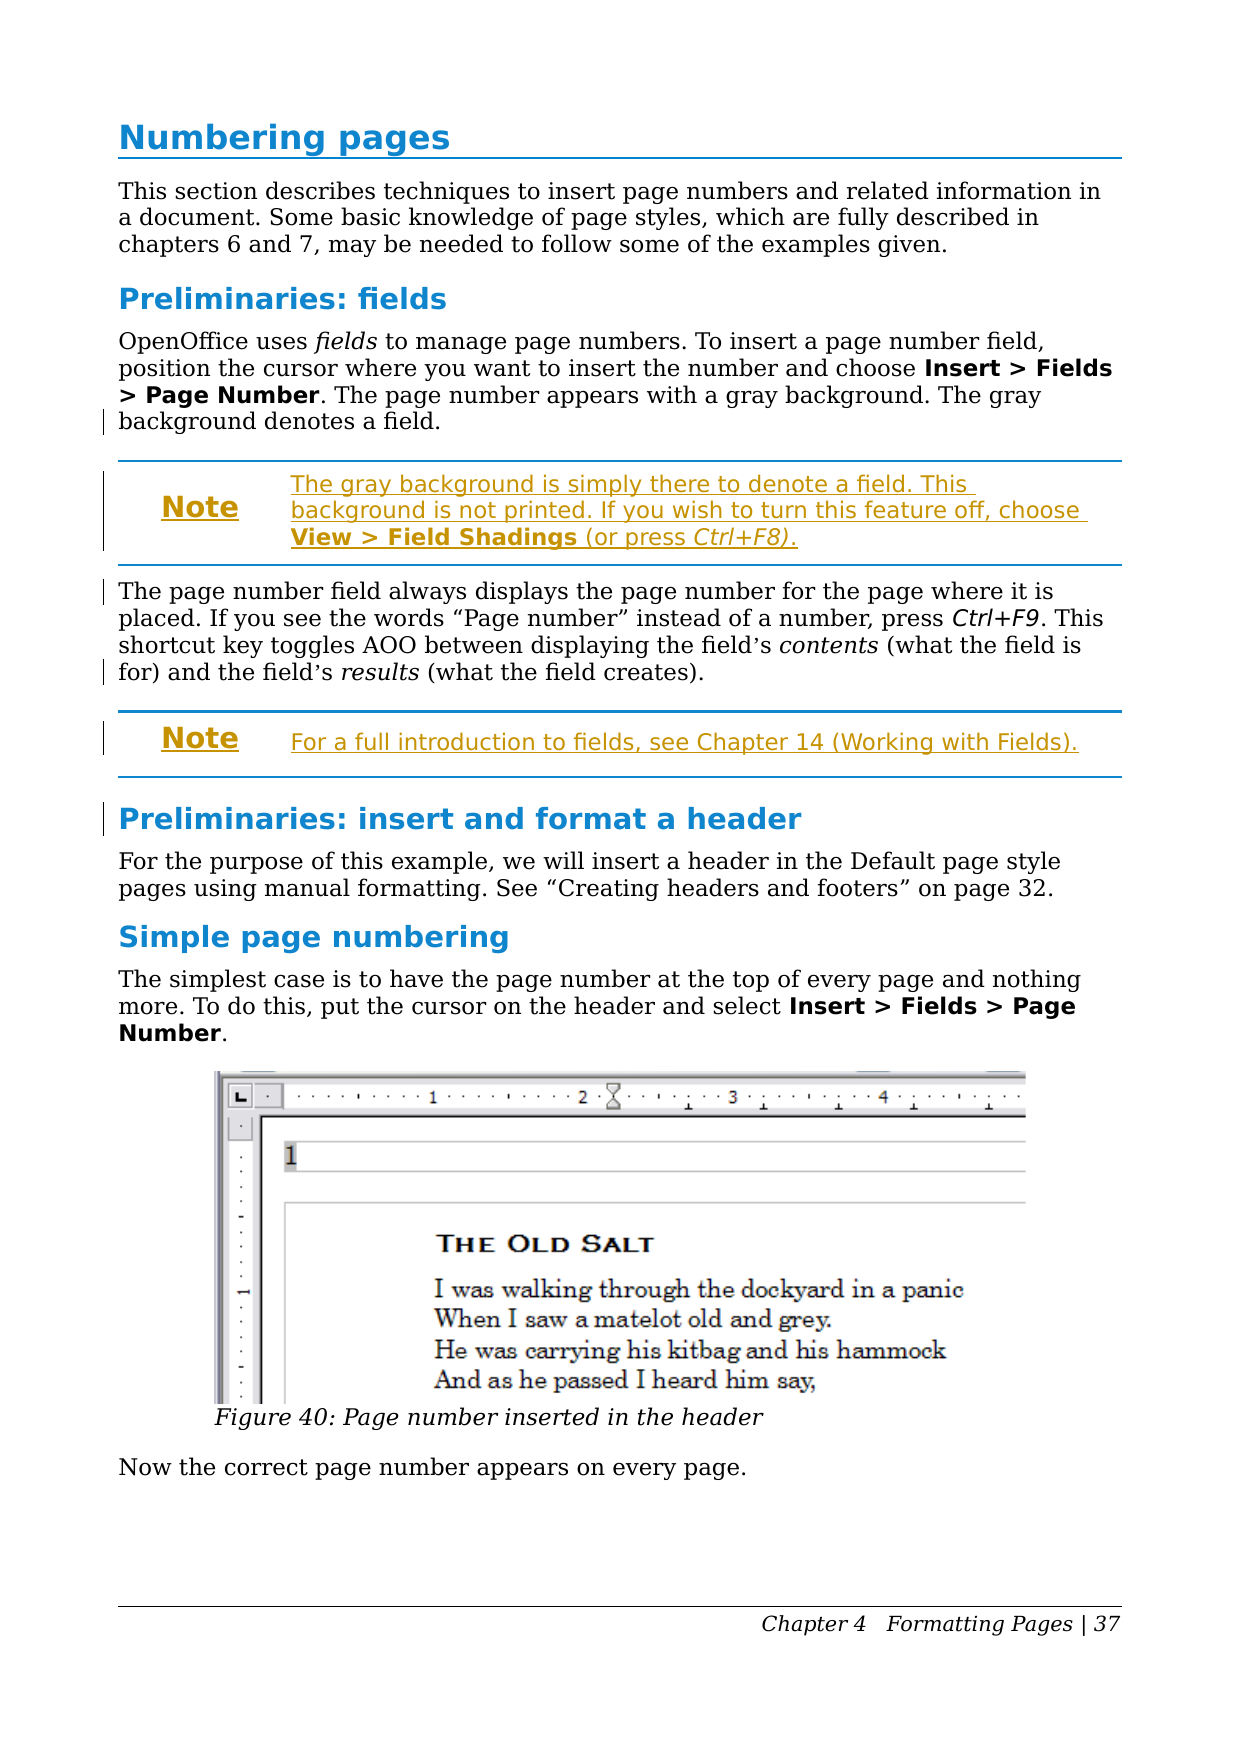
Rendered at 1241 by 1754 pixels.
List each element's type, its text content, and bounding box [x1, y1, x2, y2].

text Now the correct page number appears on every page. [118, 1454, 1122, 1481]
table_header Note [118, 462, 281, 564]
table_header Note [118, 713, 281, 776]
text The simplest case is to have the page number at the top of every page and nothing more. To do this, put the cursor on the header and select Insert > Fields > Page Number. [118, 966, 1122, 1046]
text This section describes techniques to insert page numbers and related information in a document. Some basic knowledge of page styles, which are fully described in chapters 6 and 7, may be needed to follow some of the examples given. [118, 178, 1122, 258]
text OpenOffice uses fields to manage page numbers. To insert a page number field, position the cursor where you want to insert the number and choose Insert > Fields > Page Number. The page number appears with a gray background. The gray background denotes a field. [118, 328, 1122, 435]
picture [214, 1071, 1026, 1404]
table_header The gray background is simply there to denote a field. This background is not printed. If you wish to turn this feature off, choose View > Field Shadings (or press Ctrl+F8). [281, 462, 1122, 564]
text The page number field always displays the page number for the page where it is placed. If you see the words “Page number” instead of a number, press Ctrl+F9. This shortcut key toggles AOO between displaying the field’s contents (what the field is for) and the field’s results (what the field creates). [118, 578, 1122, 685]
table_header For a full introduction to fields, see Chapter 14 (Working with Fields). [281, 713, 1122, 776]
text Figure 40: Page number inserted in the header [214, 1404, 1026, 1431]
list For the purpose of this example, we will insert a header in the Default page style pages using manual formatting. See “Creating headers and footers” on page 32. [118, 848, 1122, 902]
subtitle Preliminaries: insert and format a header [118, 802, 1122, 836]
subtitle Preliminaries: fields [118, 282, 1122, 316]
subtitle Simple page numbering [118, 920, 1122, 954]
subtitle Numbering pages [118, 118, 1122, 157]
